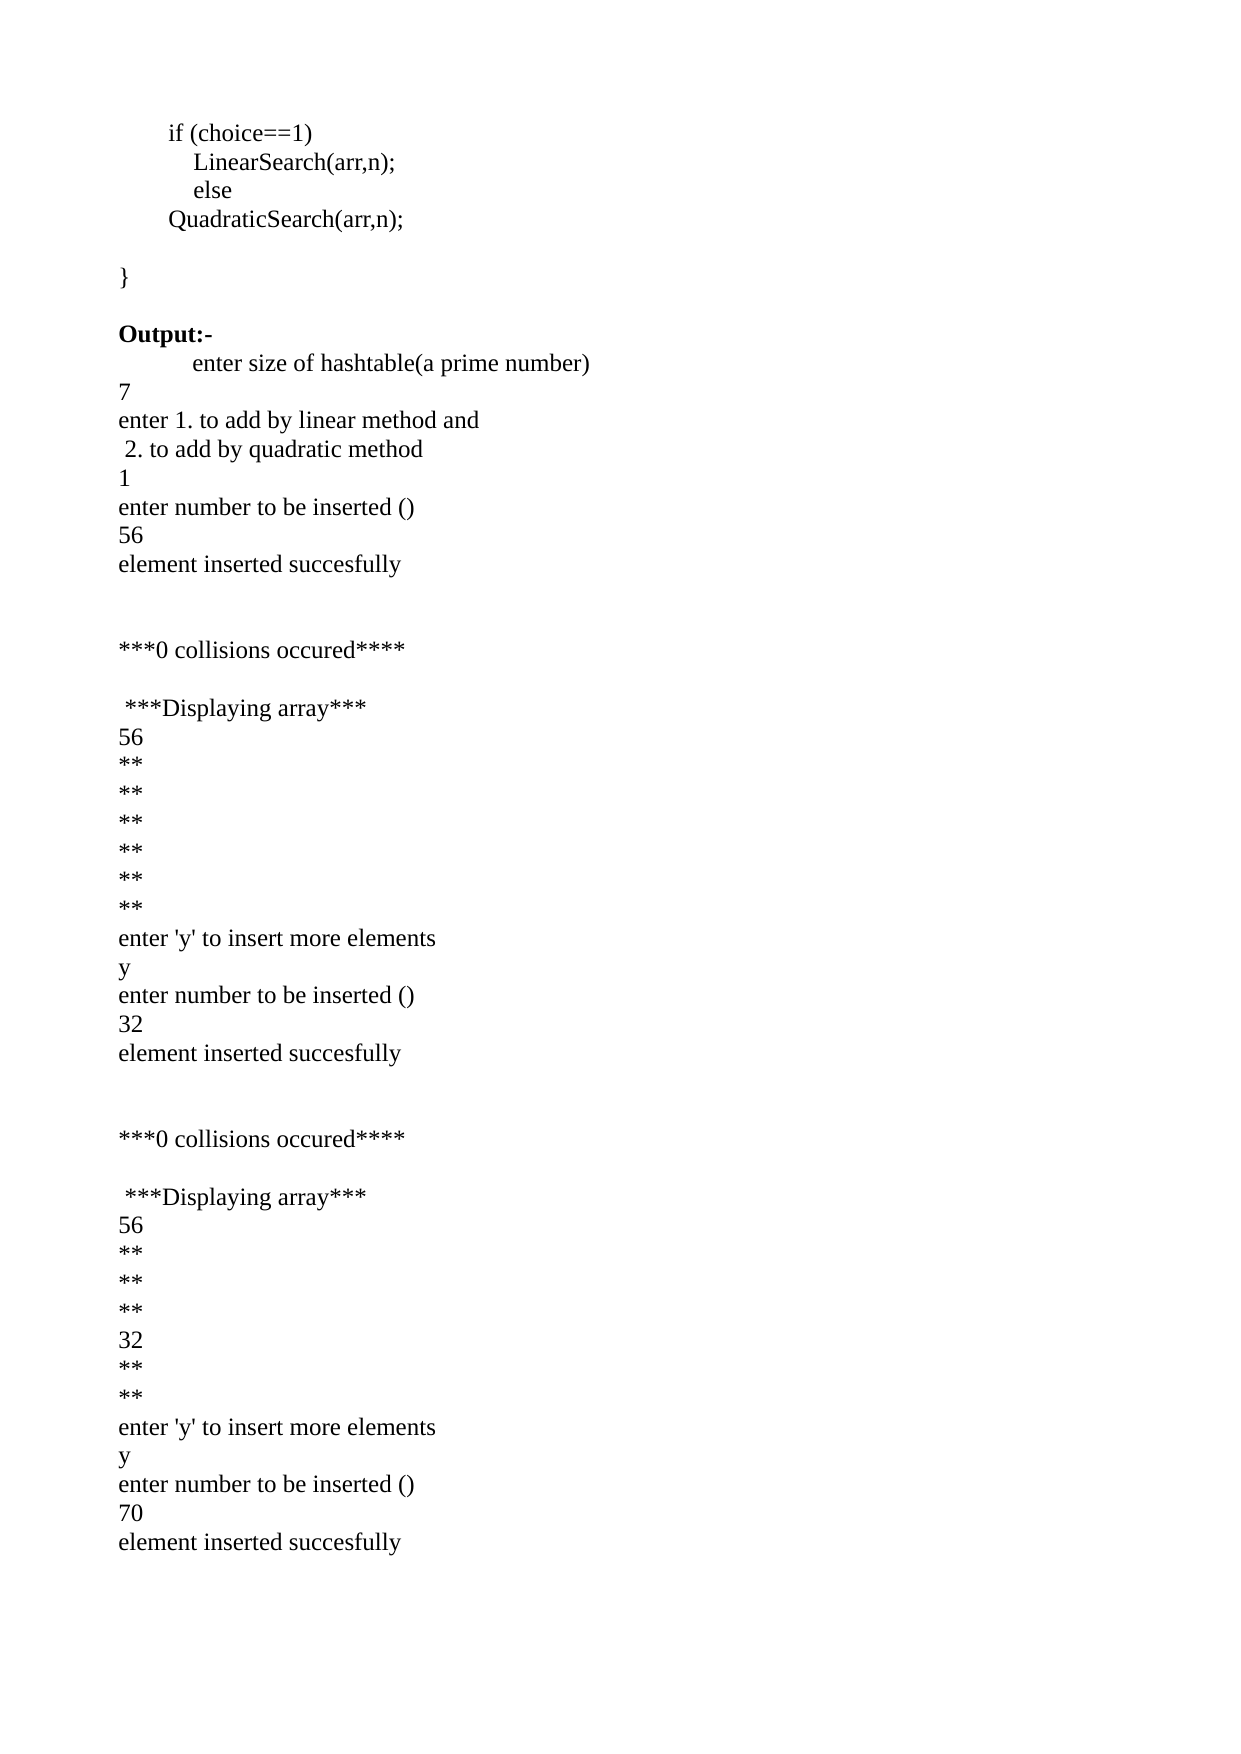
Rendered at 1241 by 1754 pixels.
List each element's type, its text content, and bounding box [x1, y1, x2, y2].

text ** [118, 866, 1122, 894]
text QuadraticSearch(arr,n); [118, 204, 1122, 233]
text ** [118, 751, 1122, 779]
text enter 'y' to insert more elements [118, 1412, 1122, 1441]
text ** [118, 1239, 1122, 1268]
text ** [118, 894, 1122, 923]
text if (choice==1) [118, 118, 1122, 147]
text ** [118, 1354, 1122, 1383]
text 56 [118, 521, 1122, 549]
text ** [118, 1268, 1122, 1297]
text 1 [118, 463, 1122, 492]
text ** [118, 837, 1122, 866]
text enter number to be inserted () [118, 1469, 1122, 1498]
text ***Displaying array*** [118, 1182, 1122, 1211]
text ***Displaying array*** [118, 693, 1122, 722]
text 70 [118, 1498, 1122, 1527]
text y [118, 952, 1122, 981]
text 2. to add by quadratic method [118, 434, 1122, 463]
text element inserted succesfully [118, 1038, 1122, 1067]
text enter number to be inserted () [118, 981, 1122, 1009]
text 32 [118, 1009, 1122, 1038]
text } [118, 262, 1122, 291]
text ** [118, 808, 1122, 837]
text else [118, 176, 1122, 204]
text enter 'y' to insert more elements [118, 923, 1122, 952]
text y [118, 1441, 1122, 1469]
text ** [118, 1297, 1122, 1326]
text enter number to be inserted () [118, 492, 1122, 521]
text 32 [118, 1326, 1122, 1354]
text ** [118, 779, 1122, 808]
text ***0 collisions occured**** [118, 1124, 1122, 1153]
text element inserted succesfully [118, 1527, 1122, 1556]
text ** [118, 1383, 1122, 1412]
text element inserted succesfully [118, 549, 1122, 578]
text enter size of hashtable(a prime number) [118, 348, 1122, 377]
text 56 [118, 1211, 1122, 1239]
text LinearSearch(arr,n); [118, 147, 1122, 176]
text 56 [118, 722, 1122, 751]
text Output:- [118, 319, 1122, 348]
text enter 1. to add by linear method and [118, 406, 1122, 434]
text ***0 collisions occured**** [118, 636, 1122, 664]
text 7 [118, 377, 1122, 406]
